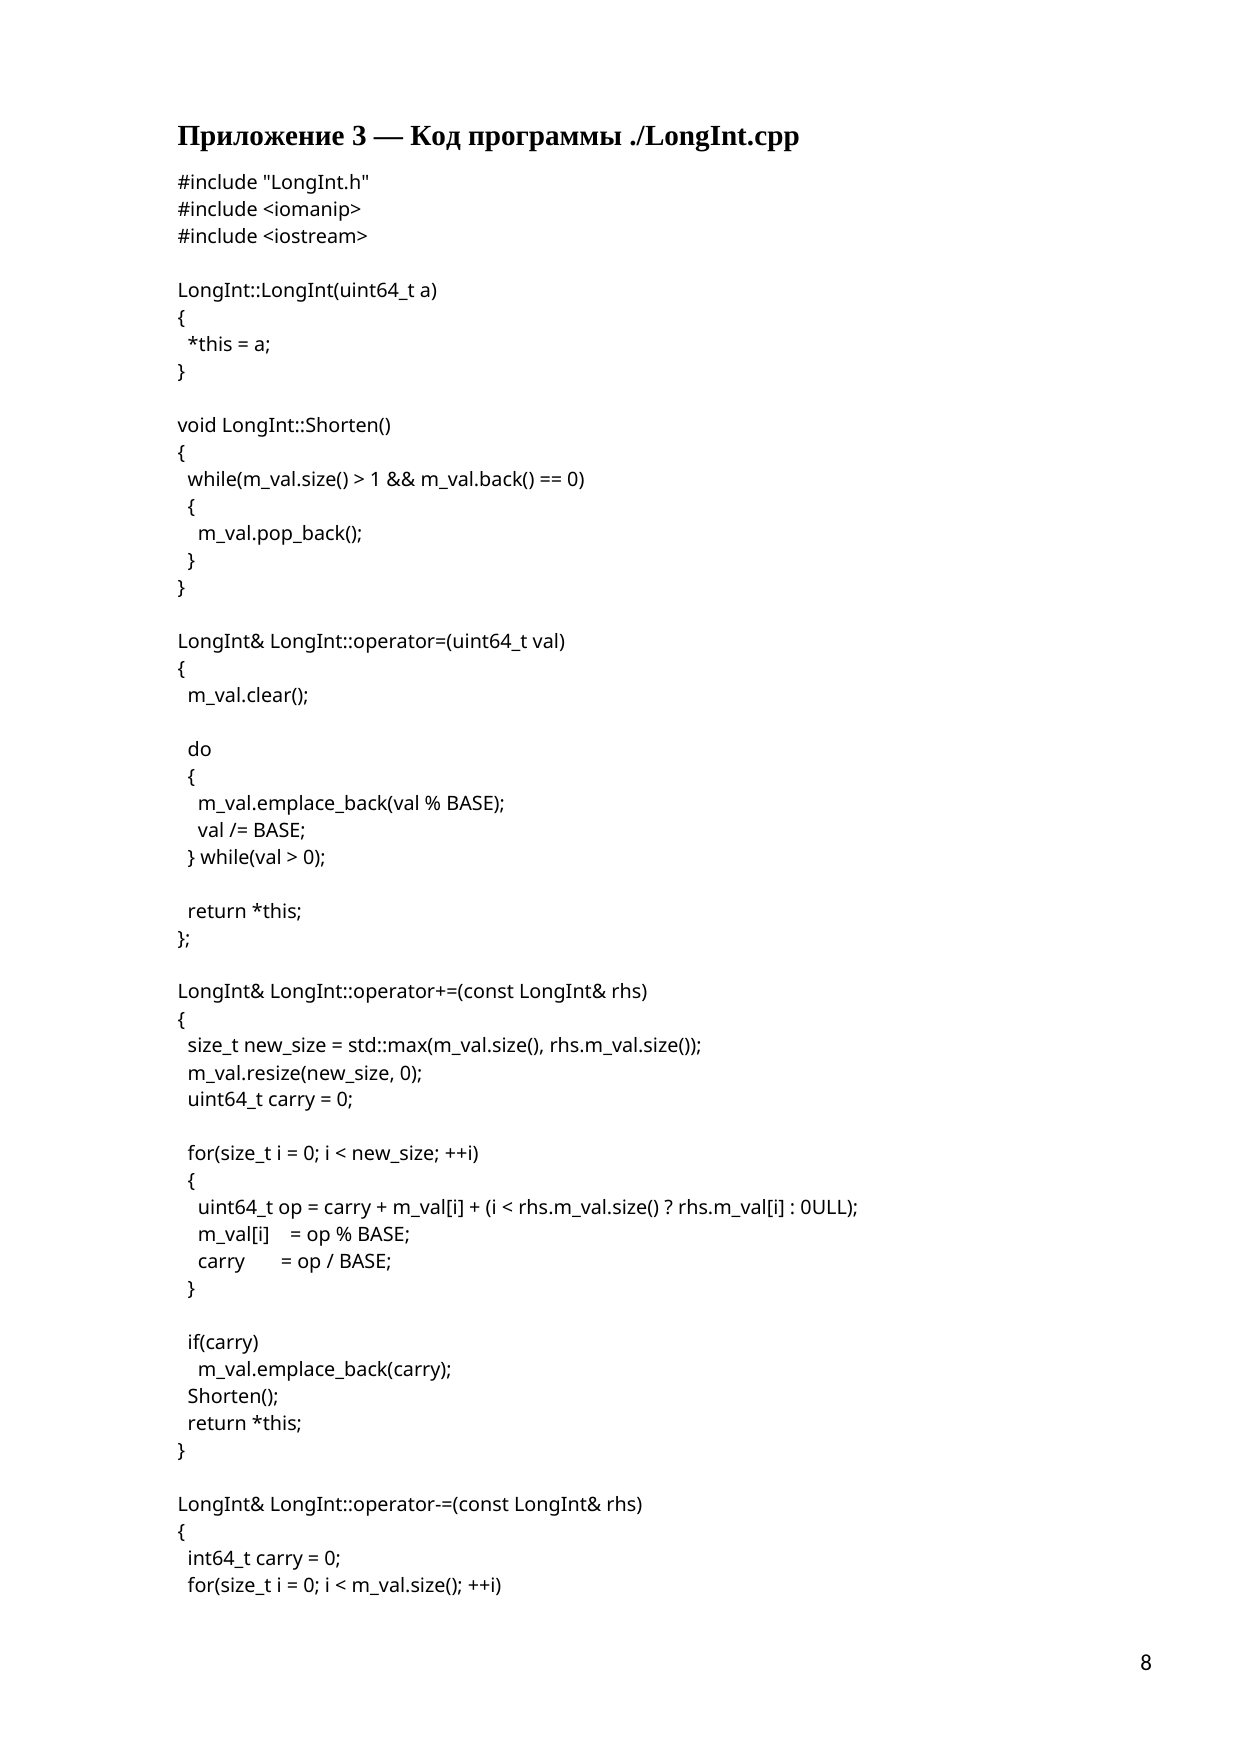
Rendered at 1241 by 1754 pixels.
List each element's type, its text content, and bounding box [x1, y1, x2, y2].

text { [177, 438, 1152, 465]
text { [177, 1167, 1152, 1194]
text while(m_val.size() > 1 && m_val.back() == 0) [177, 465, 1152, 492]
text m_val.emplace_back(val % BASE); [177, 789, 1152, 816]
text #include "LongInt.h" [177, 168, 1152, 195]
text for(size_t i = 0; i < m_val.size(); ++i) [177, 1571, 1152, 1598]
text size_t new_size = std::max(m_val.size(), rhs.m_val.size()); [177, 1032, 1152, 1059]
text { [177, 492, 1152, 519]
text } [177, 357, 1152, 384]
text LongInt::LongInt(uint64_t a) [177, 276, 1152, 303]
text m_val.pop_back(); [177, 519, 1152, 546]
text uint64_t carry = 0; [177, 1086, 1152, 1113]
text LongInt& LongInt::operator+=(const LongInt& rhs) [177, 978, 1152, 1005]
text { [177, 1005, 1152, 1032]
text { [177, 654, 1152, 681]
text carry = op / BASE; [177, 1248, 1152, 1274]
text LongInt& LongInt::operator=(uint64_t val) [177, 627, 1152, 654]
text do [177, 735, 1152, 762]
text int64_t carry = 0; [177, 1544, 1152, 1571]
text } [177, 546, 1152, 573]
text { [177, 762, 1152, 789]
text LongInt& LongInt::operator-=(const LongInt& rhs) [177, 1490, 1152, 1517]
text uint64_t op = carry + m_val[i] + (i < rhs.m_val.size() ? rhs.m_val[i] : 0ULL); [177, 1194, 1152, 1221]
text *this = a; [177, 330, 1152, 357]
text m_val[i] = op % BASE; [177, 1221, 1152, 1248]
text for(size_t i = 0; i < new_size; ++i) [177, 1140, 1152, 1167]
text #include <iomanip> [177, 195, 1152, 222]
text return *this; [177, 1409, 1152, 1436]
text } [177, 573, 1152, 600]
text } [177, 1274, 1152, 1302]
text Приложение 3 — Код программы ./LongInt.cpp [177, 118, 1152, 152]
text #include <iostream> [177, 222, 1152, 249]
text { [177, 1517, 1152, 1544]
text m_val.emplace_back(carry); [177, 1356, 1152, 1382]
text m_val.clear(); [177, 681, 1152, 708]
text if(carry) [177, 1328, 1152, 1356]
text m_val.resize(new_size, 0); [177, 1059, 1152, 1086]
text } while(val > 0); [177, 843, 1152, 870]
text { [177, 303, 1152, 330]
text return *this; [177, 897, 1152, 924]
text }; [177, 924, 1152, 951]
text } [177, 1436, 1152, 1463]
text void LongInt::Shorten() [177, 411, 1152, 438]
text val /= BASE; [177, 816, 1152, 843]
text Shorten(); [177, 1382, 1152, 1409]
